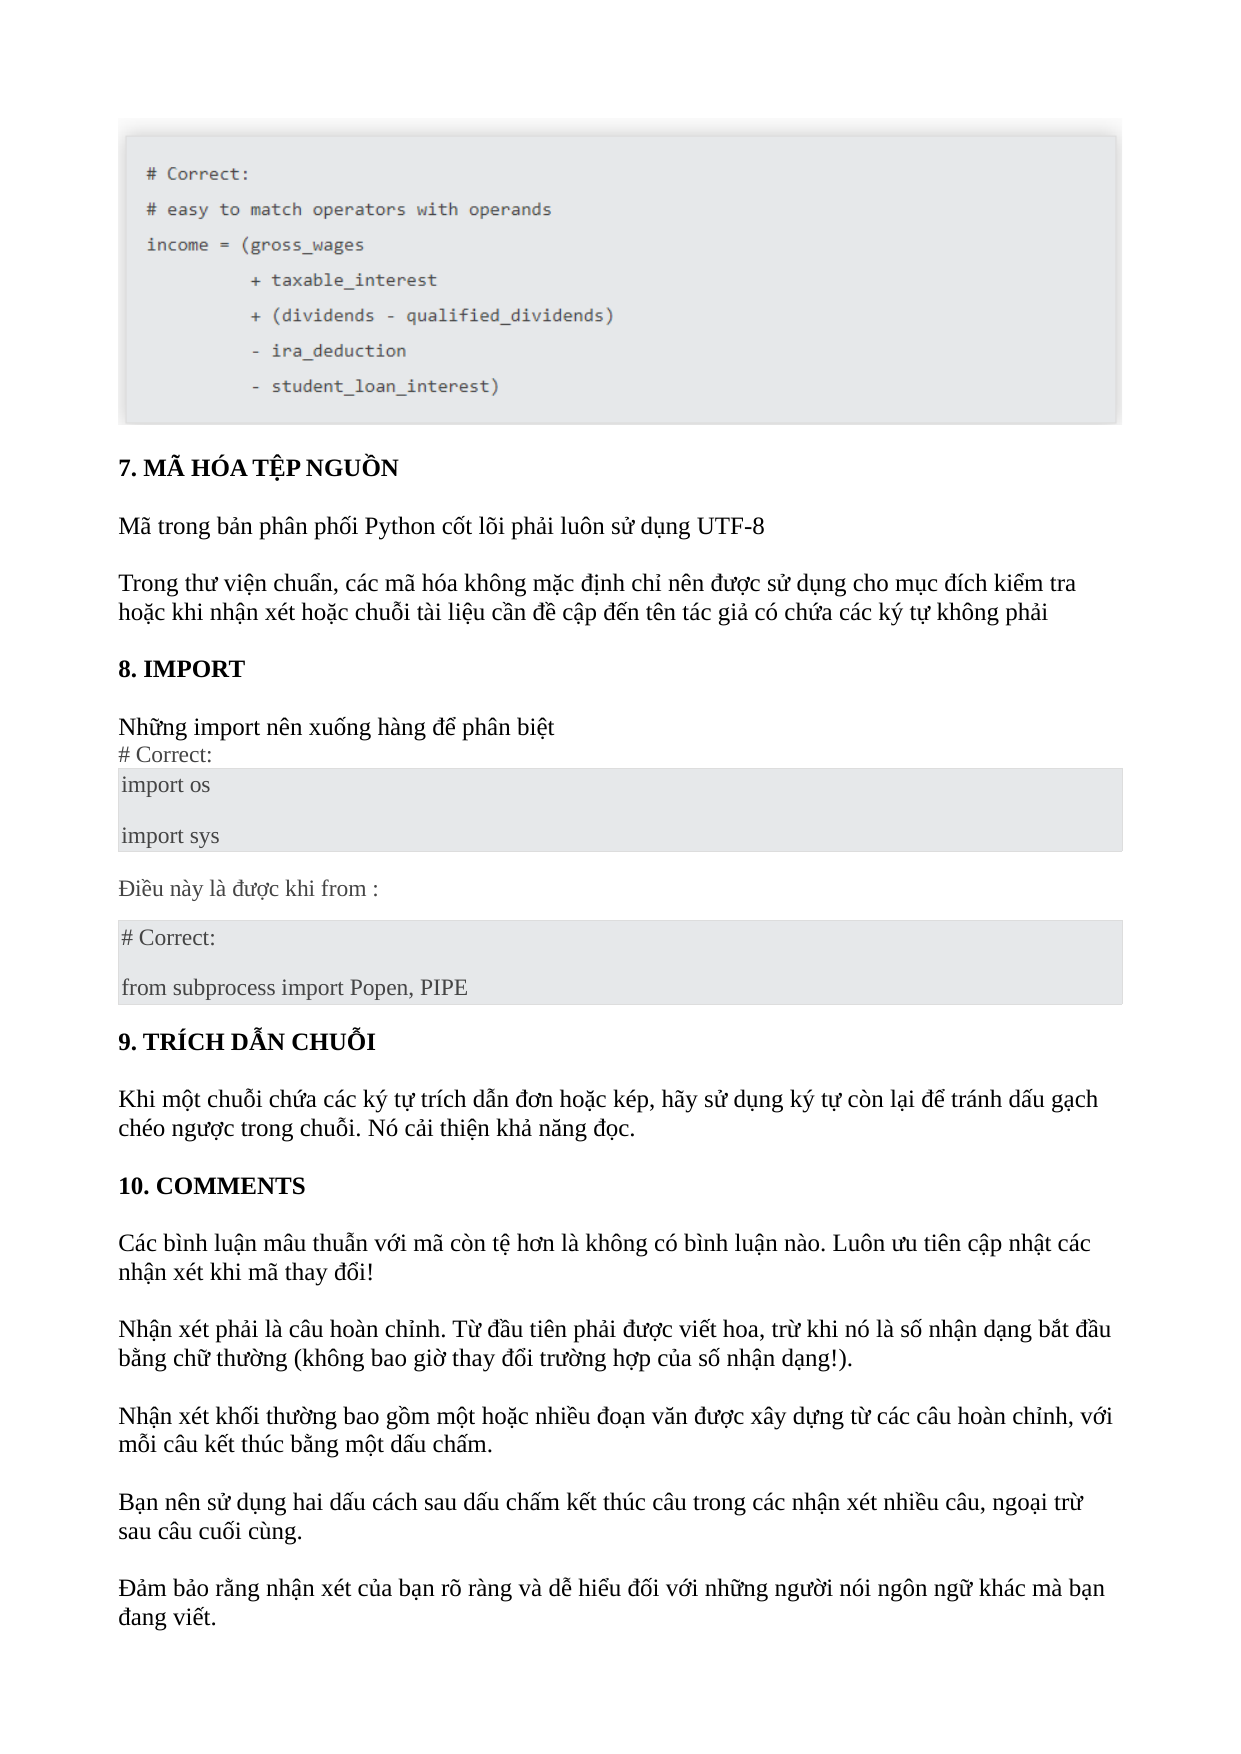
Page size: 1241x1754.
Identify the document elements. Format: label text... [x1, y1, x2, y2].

text import os [119, 769, 1122, 798]
text Mã trong bản phân phối Python cốt lõi phải luôn sử dụng UTF-8 Trong thư viện chuẩn, các mã hóa không mặc định chỉ nên được sử dụng cho mục đích kiểm tra hoặc khi nhận xét hoặc chuỗi tài liệu cần đề cập đến tên tác giả có chứa các ký tự không phải [118, 511, 1122, 626]
text 9. TRÍCH DẪN CHUỖI [118, 1027, 1122, 1056]
text 7. MÃ HÓA TỆP NGUỒN [118, 453, 1122, 482]
text Điều này là được khi from : [118, 875, 1122, 902]
text from subprocess import Popen, PIPE [119, 971, 1122, 1004]
text Khi một chuỗi chứa các ký tự trích dẫn đơn hoặc kép, hãy sử dụng ký tự còn lại để tránh dấu gạch chéo ngược trong chuỗi. Nó cải thiện khả năng đọc. [118, 1084, 1122, 1142]
text # Correct: [118, 741, 1122, 768]
text Những import nên xuống hàng để phân biệt [118, 712, 1122, 741]
text import sys [119, 818, 1122, 851]
text # Correct: [119, 921, 1122, 950]
text 10. COMMENTS [118, 1171, 1122, 1199]
picture [118, 118, 1123, 425]
text Các bình luận mâu thuẫn với mã còn tệ hơn là không có bình luận nào. Luôn ưu tiên cập nhật các nhận xét khi mã thay đổi! Nhận xét phải là câu hoàn chỉnh. Từ đầu tiên phải được viết hoa, trừ khi nó là số nhận dạng bắt đầu bằng chữ thường (không bao giờ thay đổi trường hợp của số nhận dạng!). Nhận xét khối thường bao gồm một hoặc nhiều đoạn văn được xây dựng từ các câu hoàn chỉnh, với mỗi câu kết thúc bằng một dấu chấm. Bạn nên sử dụng hai dấu cách sau dấu chấm kết thúc câu trong các nhận xét nhiều câu, ngoại trừ sau câu cuối cùng. Đảm bảo rằng nhận xét của bạn rõ ràng và dễ hiểu đối với những người nói ngôn ngữ khác mà bạn đang viết. [118, 1228, 1122, 1631]
text 8. IMPORT [118, 654, 1122, 683]
